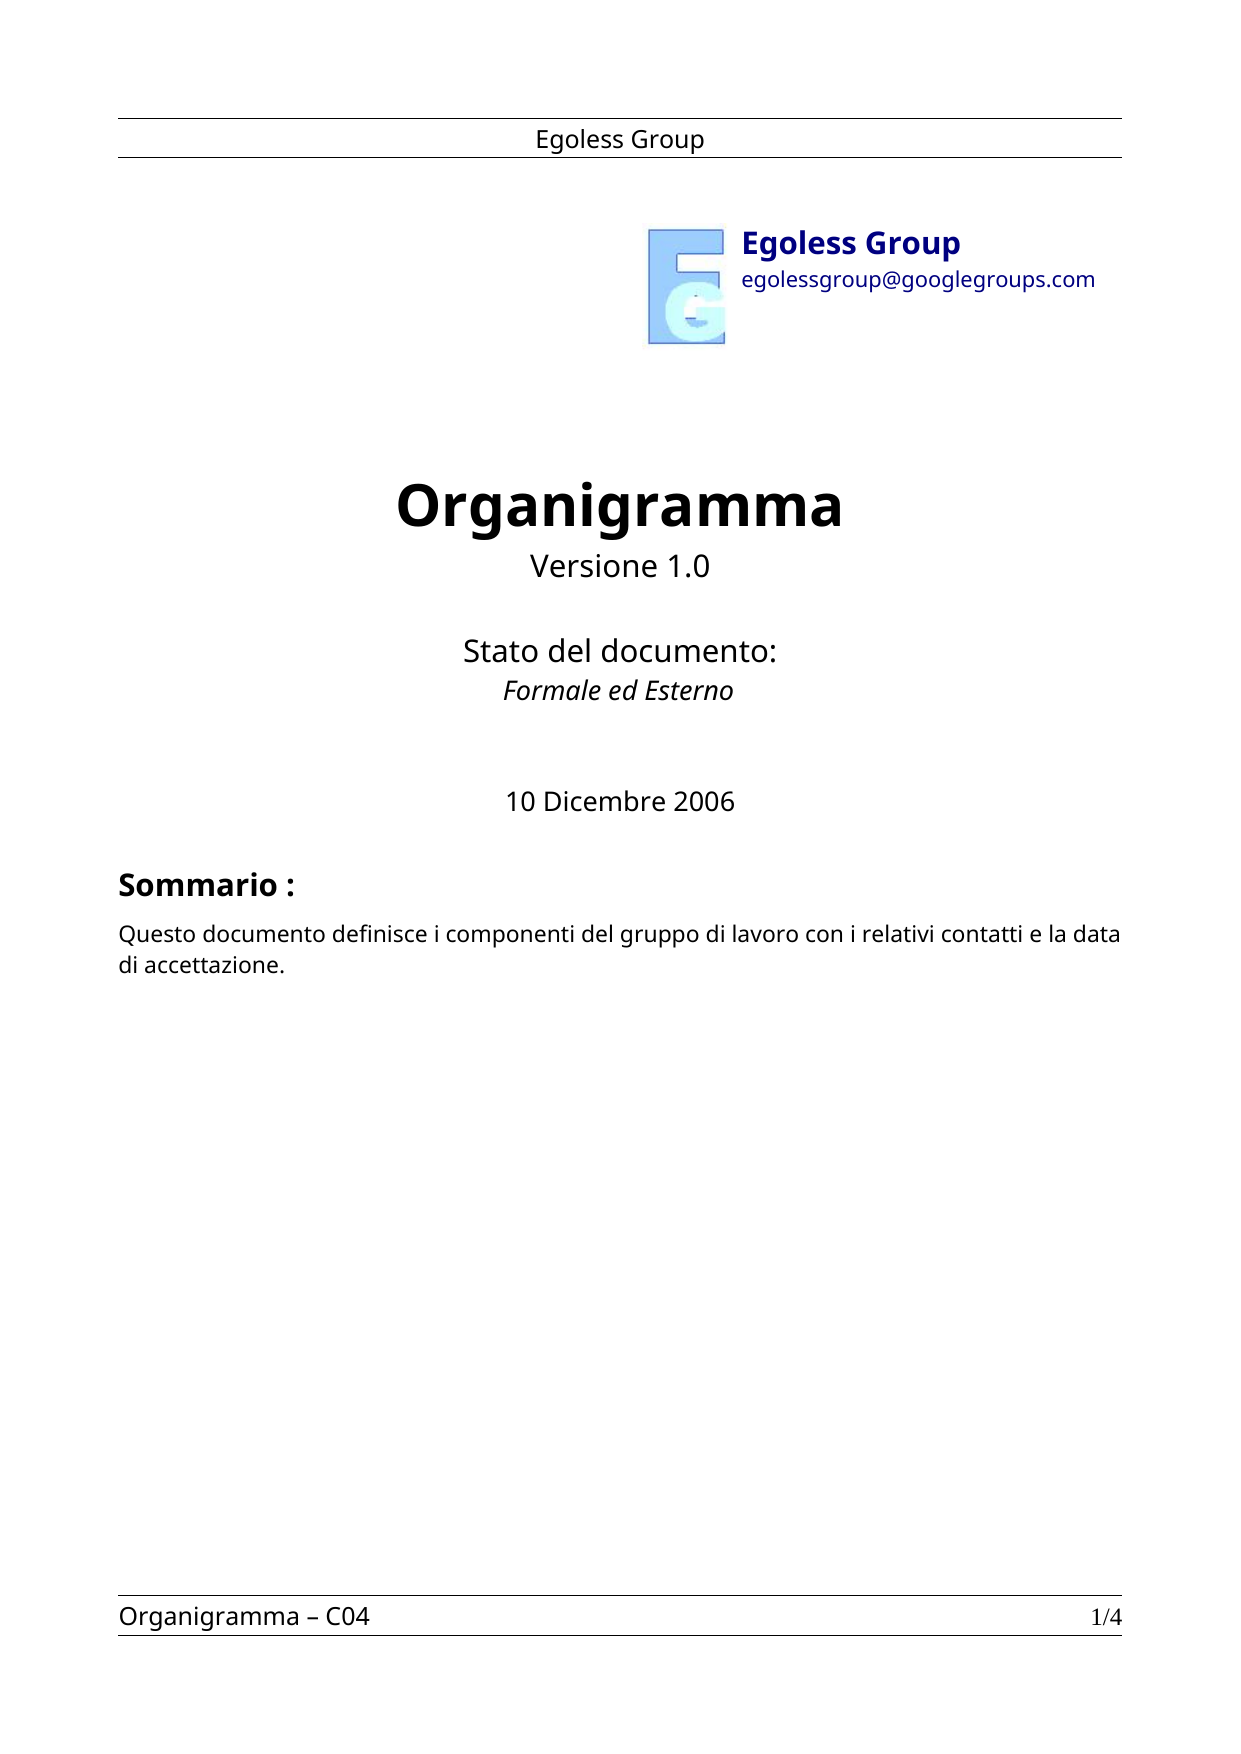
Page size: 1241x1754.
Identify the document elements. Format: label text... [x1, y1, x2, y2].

text Questo documento definisce i componenti del gruppo di lavoro con i relativi contatti e la data di accettazione. [118, 918, 1122, 980]
text Formale ed Esterno [118, 672, 1122, 708]
picture [642, 223, 733, 352]
text Stato del documento: [118, 629, 1122, 672]
text Sommario : [118, 863, 1122, 905]
text 10 Dicembre 2006 [118, 782, 1122, 819]
text Versione 1.0 [118, 544, 1122, 586]
table_header [118, 216, 735, 385]
table_header Egoless Group egolessgroup@googlegroups.com [735, 216, 1122, 385]
text Organigramma [118, 464, 1122, 544]
